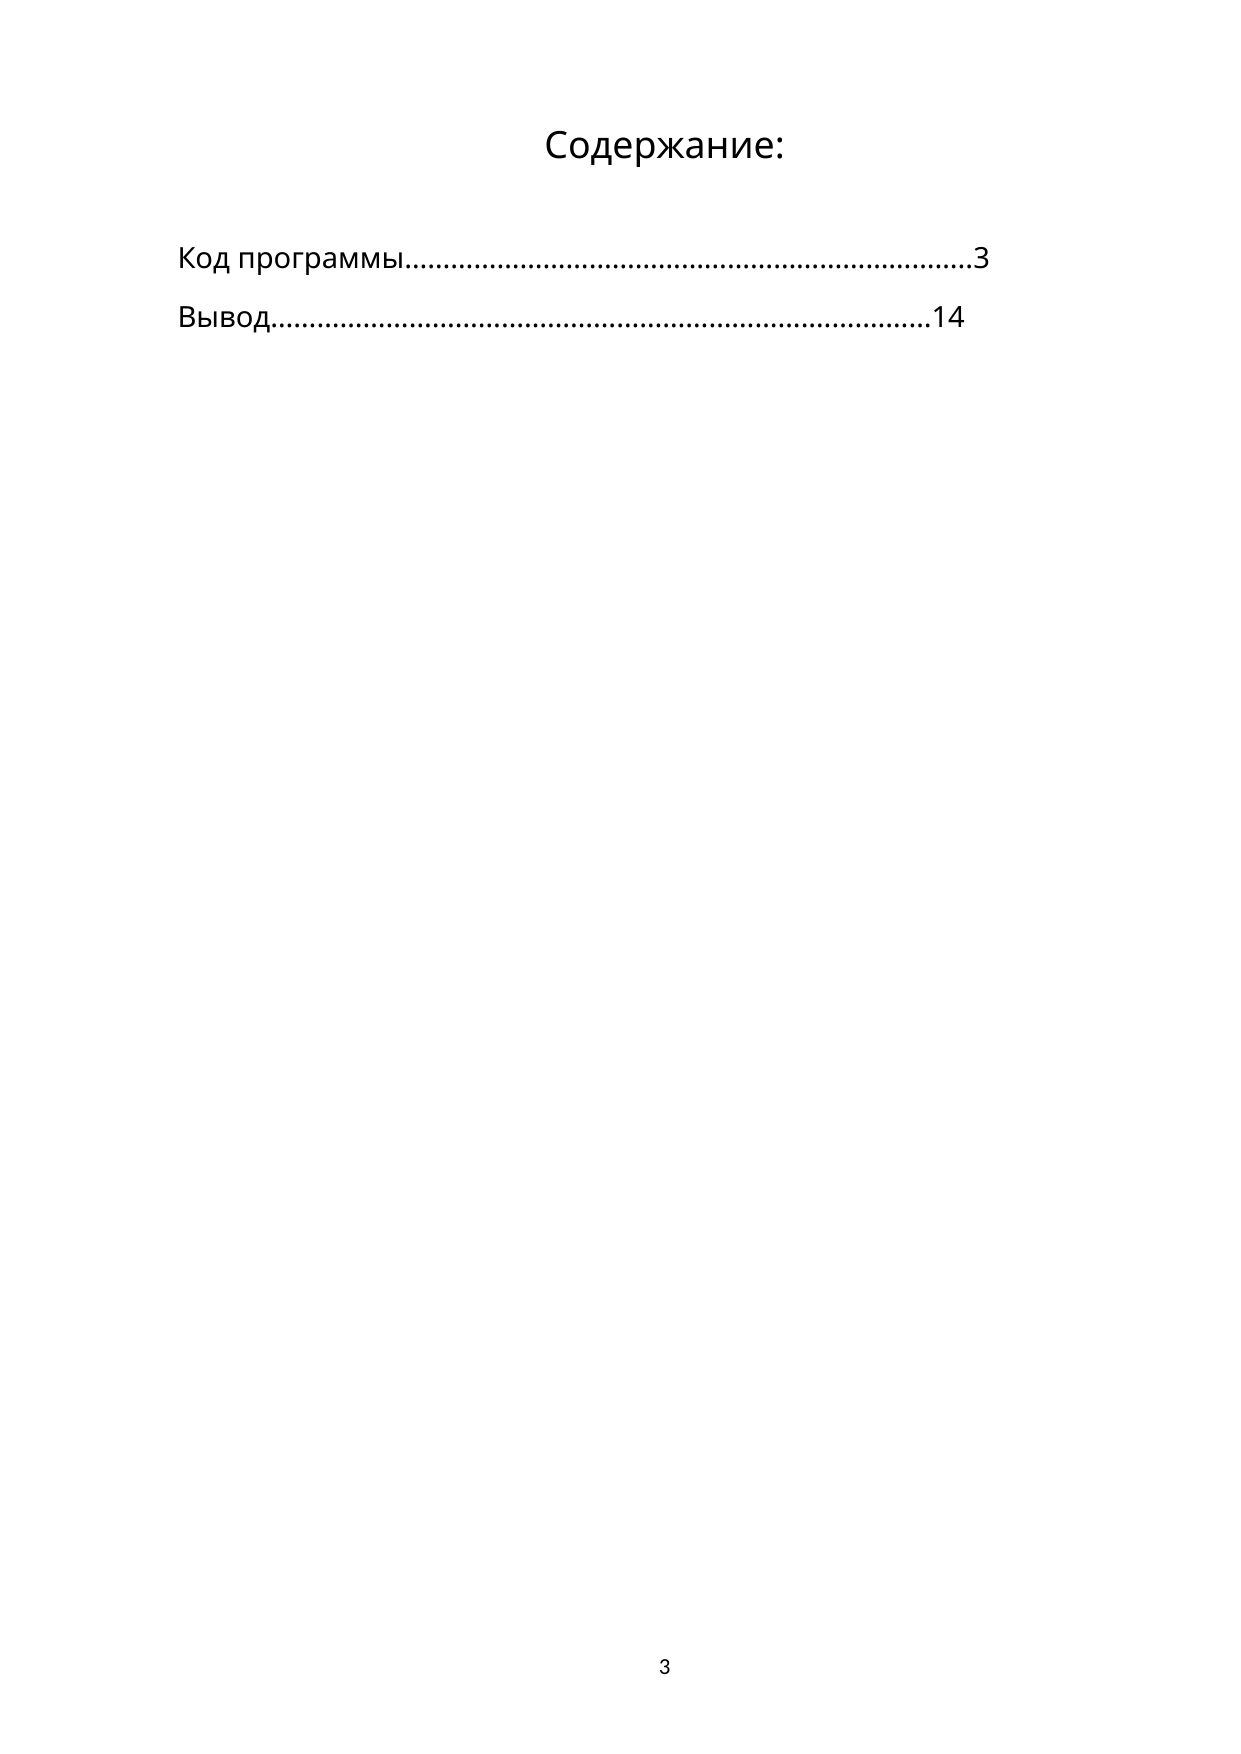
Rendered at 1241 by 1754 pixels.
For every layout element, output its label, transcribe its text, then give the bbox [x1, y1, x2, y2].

text Код программы………………………………………………………………..3 [177, 238, 1152, 277]
text Вывод…………………………………………………………….…….………14 [177, 296, 1152, 336]
text Содержание: [177, 118, 1152, 169]
